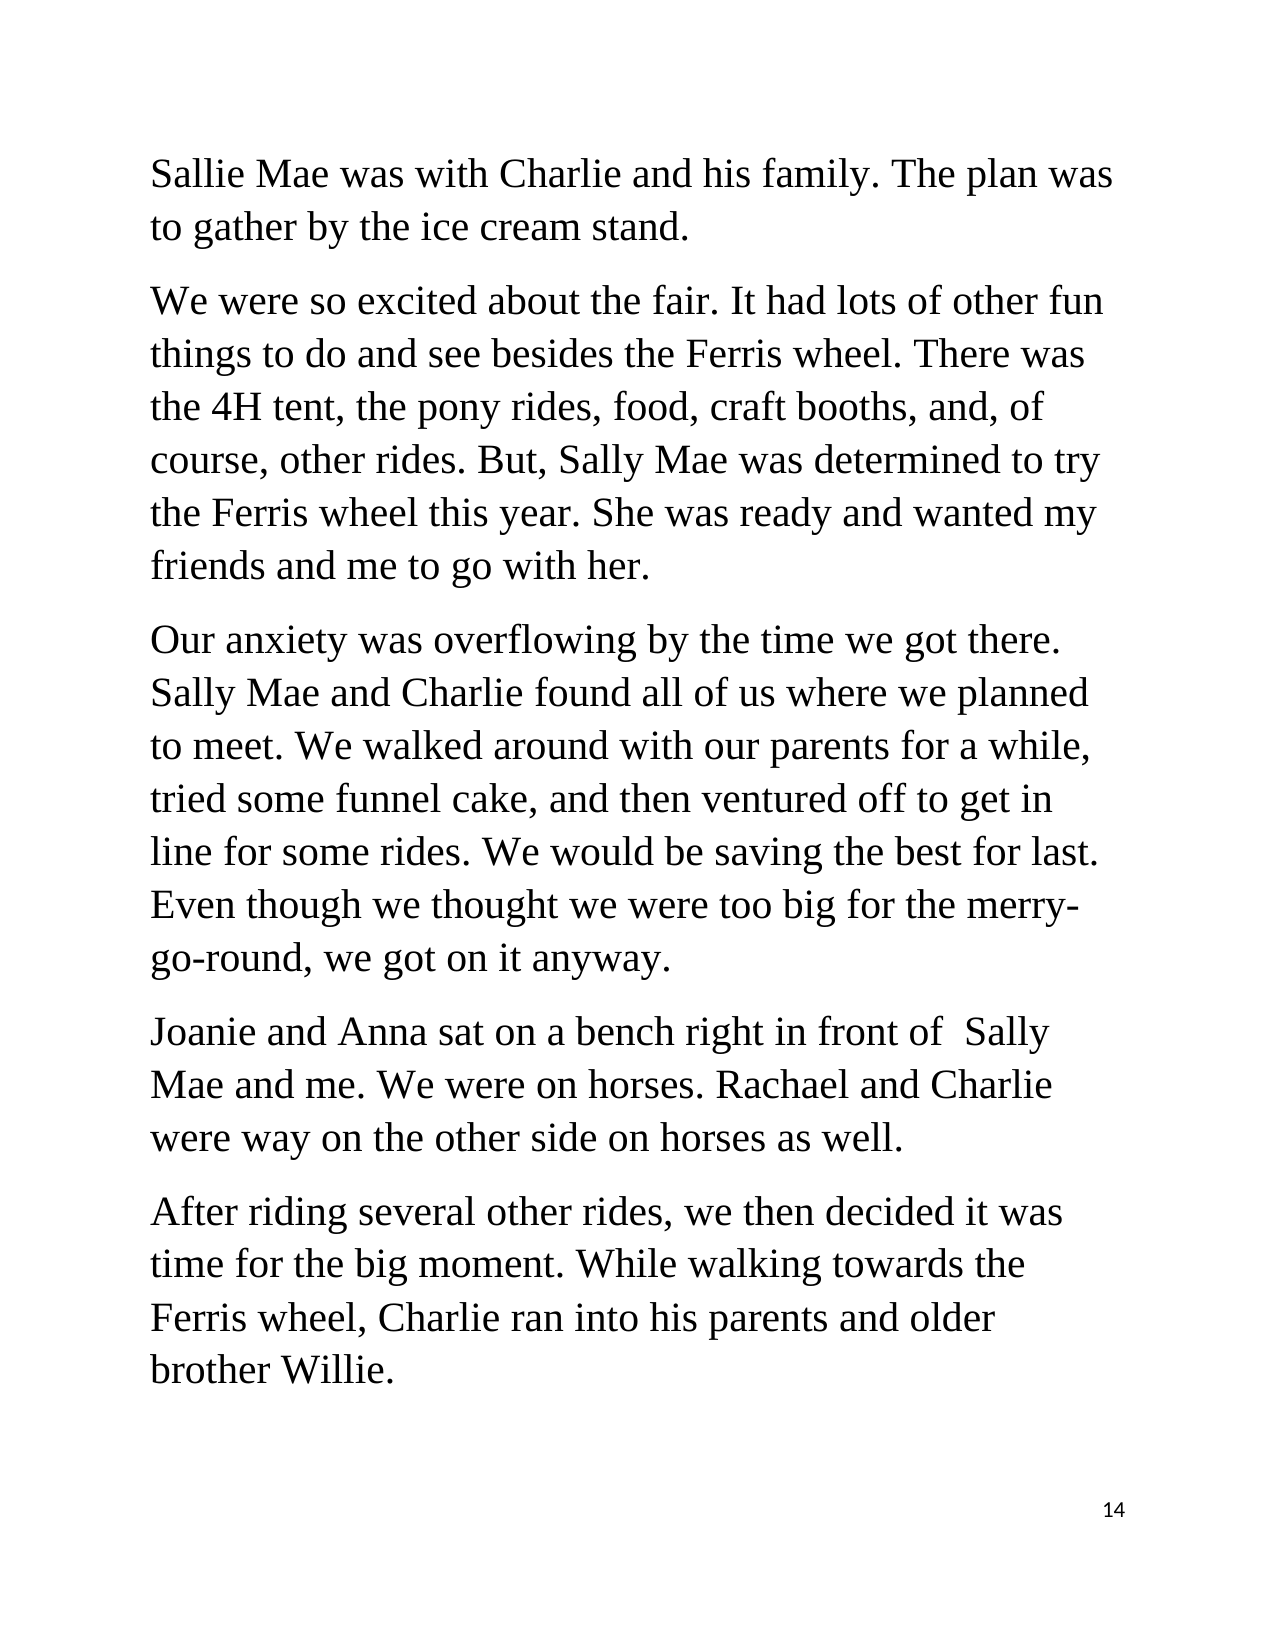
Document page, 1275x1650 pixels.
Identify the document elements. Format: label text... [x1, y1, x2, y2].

text Our anxiety was overflowing by the time we got there. Sally Mae and Charlie found all of us where we planned to meet. We walked around with our parents for a while, tried some funnel cake, and then ventured off to get in line for some rides. We would be saving the best for last. Even though we thought we were too big for the merry-go-round, we got on it anyway. [150, 616, 1125, 980]
text After riding several other rides, we then decided it was time for the big moment. While walking towards the Ferris wheel, Charlie ran into his parents and older brother Willie. [150, 1188, 1125, 1393]
text Joanie and Anna sat on a bench right in front of Sally Mae and me. We were on horses. Rachael and Charlie were way on the other side on horses as well. [150, 1008, 1125, 1160]
text We were so excited about the fair. It had lots of other fun things to do and see besides the Ferris wheel. There was the 4H tent, the pony rides, food, craft booths, and, of course, other rides. But, Sally Mae was determined to try the Ferris wheel this year. She was ready and wanted my friends and me to go with her. [150, 277, 1125, 588]
text Sallie Mae was with Charlie and his family. The plan was to gather by the ice cream stand. [150, 150, 1125, 249]
